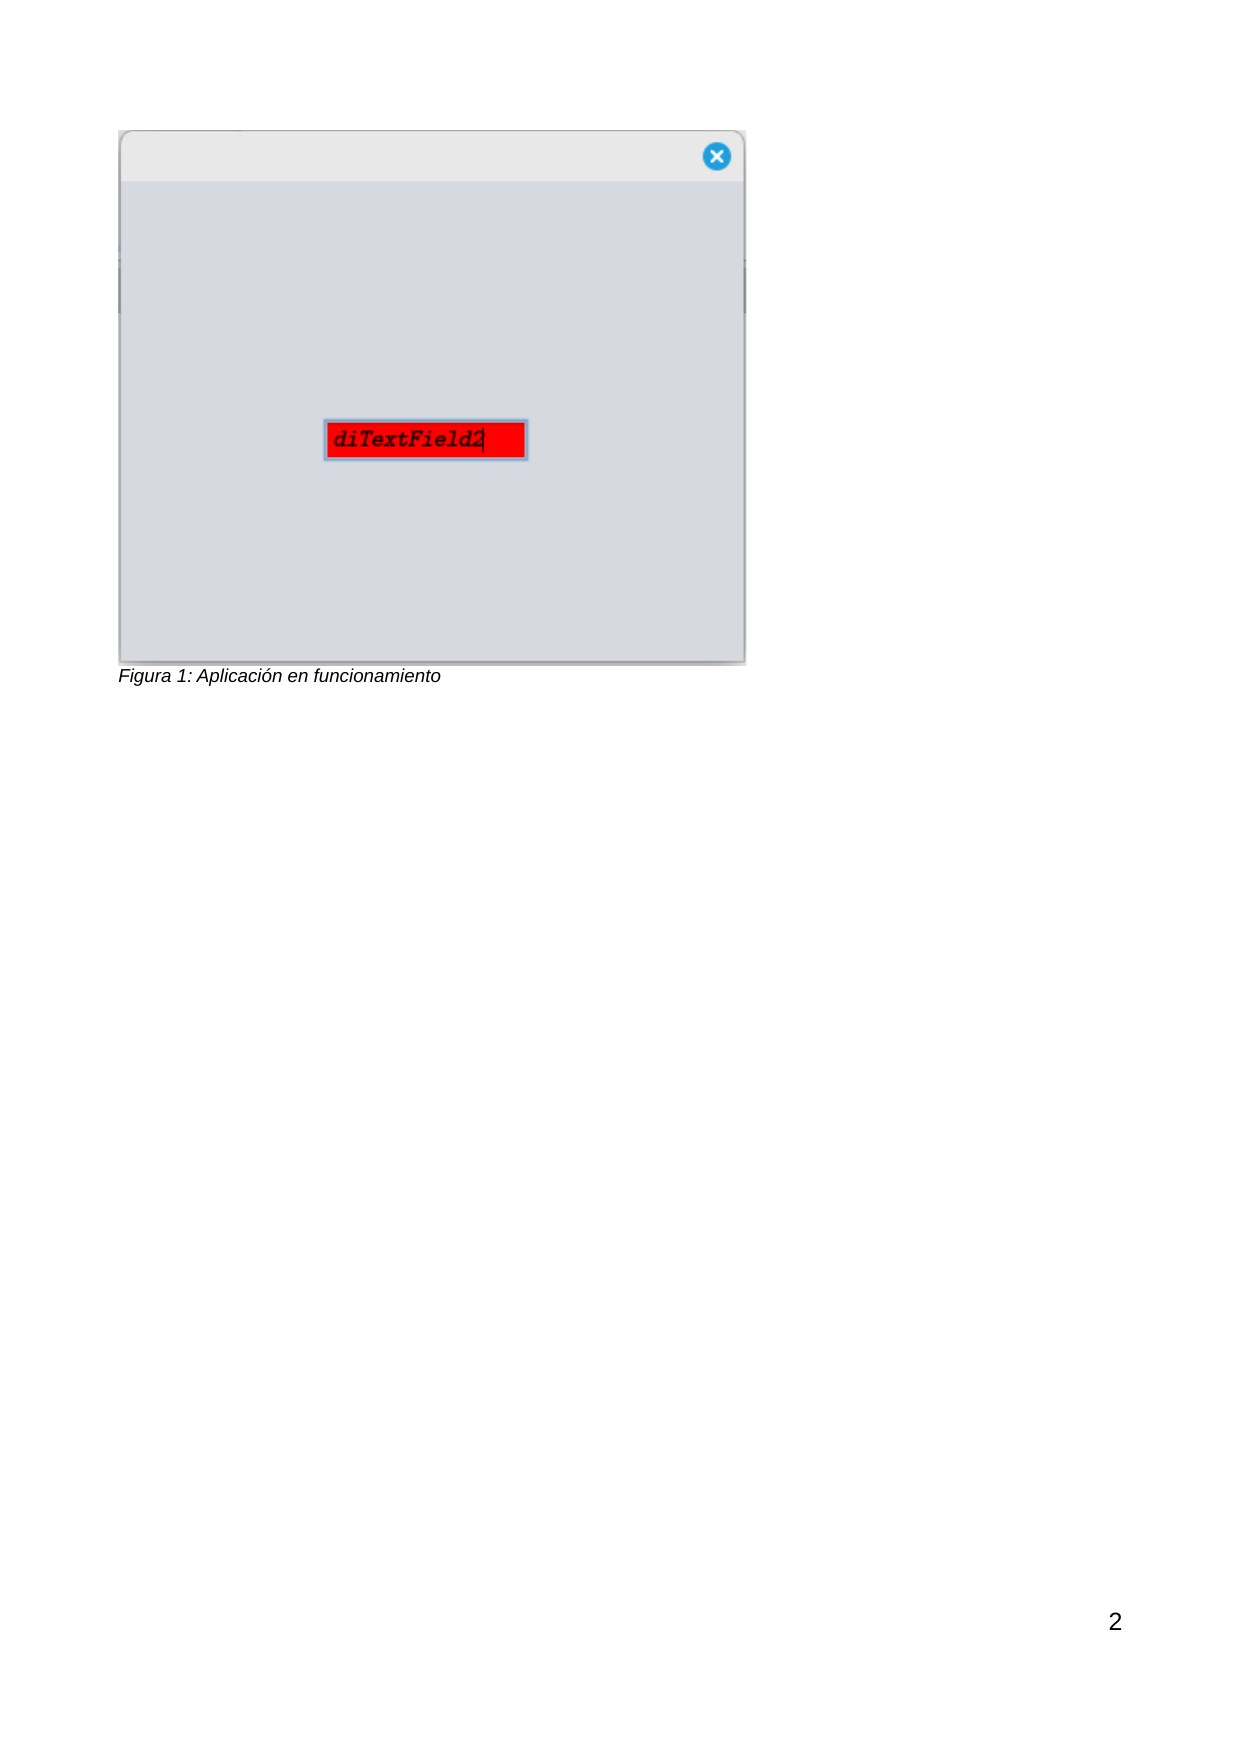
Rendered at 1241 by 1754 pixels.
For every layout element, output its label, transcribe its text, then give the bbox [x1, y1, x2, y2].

picture [118, 130, 747, 666]
text Figura 1: Aplicación en funcionamiento [118, 666, 746, 687]
